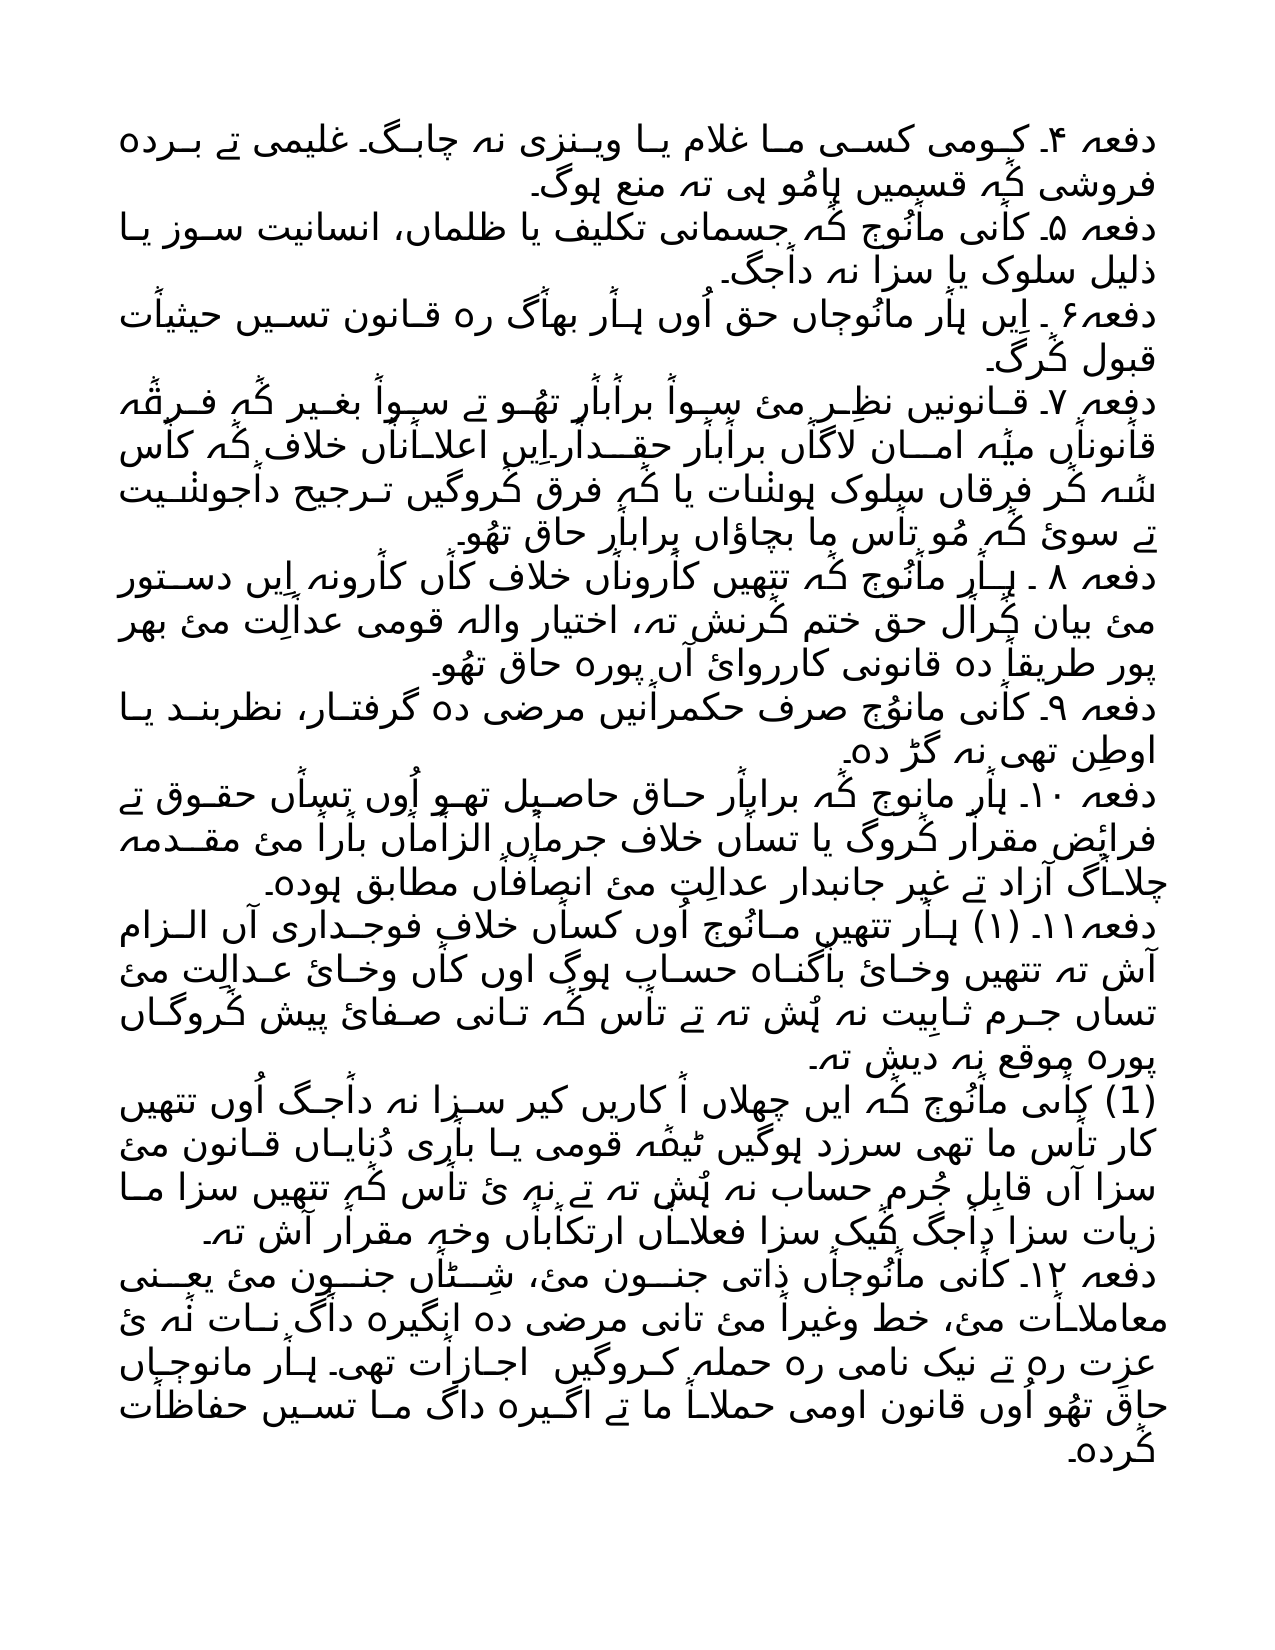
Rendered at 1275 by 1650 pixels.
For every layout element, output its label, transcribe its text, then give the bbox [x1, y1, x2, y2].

text دفعہ ۱۲۔ کاٞنی ماٞنُوڄاٞں ذاتی جنون مئ، شِٹاٞں جنون مئ یعنی معاملاٞت مئ، خط وغیراٞ مئ تانی مرضی دہ انگیرہ داٞگ نات نٞہ ئ عزِت رہ تے نیک نامی رہ حملہ کروگیں اجازاٞت تھی۔ ہاٞر مانوڄاں حاق تھُو اُوں قانون اومی حملاٞ ما تے اگیرہ داگ ما تسیں حفاظاٞت کٞردہ۔ [118, 1253, 1157, 1471]
text دفعہ ۴۔ کومی کسی ما غلام یا وینزی نہ چابگ۔ غلیمی تے بردہ فروشی کٞہ قسمیں ہامُو ہی تہ منع ہوگ۔ [118, 118, 1157, 205]
text (1) کاٞںی ماٞنُوڄ کٞہ ایں چھلاں اٞ کاریں کیر سزا نہ داٞجگ اُوں تتھیں کار تاٞس ما تھی سرزد ہوگیں ٹیمٞہ قومی یا باٞری دُنایاں قانون مئ سزا آں قابِل جُرم حساب نہ ہُش تہ تے نہ ئ تاٞس کٞہ تتھیں سزا ما زیات سزا داٞجگ کٞتیک سزا فعلاٞں ارتکاٞباٞں وخہ مقراٞر آش تہ۔ [118, 1078, 1157, 1253]
text دفعہ۶ ۔ اِیں ہاٞر مانُوڄاں حق اُوں ہاٞر بھاٞگ رہ قانون تسیں حیثیاٞت قبول کٞرگ۔ [118, 293, 1157, 380]
text دفعہ ۵۔ کاٞنی ماٞنُوڄ کٞہ جسمانی تکلیف یا ظلماں، انسانیت سوز یا ذلیل سلوک یا سزا نہ داٞجگ۔ [118, 205, 1157, 293]
text دفعہ ۷۔ قانونیں نظِر مئ سواٞ براٞباٞر تھُو تے سواٞ بغیر کٞہ فرقٞہ قاٞنوناٞں میٞہ امان لاگاٞں براٞباٞر حقداٞر۔ اِیں اعلاٞناٞں خلاف کٞہ کاٞس سٞہ کٞر فرقاں سلوک ہوݭات یا کٞہ فرق کٞروگیں ترجیح داٞجوݭیت تے سوئ کٞہ مُو تاٞس ما بچاؤاں براباٞر حاق تھُو۔ [118, 380, 1157, 554]
text دفعہ ۱۰۔ ہاٞر مانوڄ کٞہ براباٞر حاق حاصیل تھو اُوں تساٞں حقوق تے فرایٔض مقراٞر کٞروگ یا تساٞں خلاف جرماٞں الزاٞماٞں باٞراٞ مئ مقدمہ چلاٞگ آزاد تے غیر جانبدار عدالِت مئ انصاٞفاٞں مطابق ہودہ۔ [118, 773, 1157, 904]
text دفعہ ۹۔ کاٞنی مانوُڄ صرف حکمراٞنیں مرضی دہ گرفتار، نظربند یا اوطِن تھی نہ گڑ دہ۔ [118, 686, 1157, 773]
text دفعہ۱۱۔ (۱) ہاٞر تتھیں مانُوڄ اُوں کساٞں خلاف فوجداری آں الزام آش تہ تتھیں وخائ باٞگناہ حساب ہوگ اوں کاٞں وخائ عدالِت مئ تساں جرم ثابِیت نہ ہُش تہ تے تاٞس کٞہ تانی صفائ پیش کٞروگاں پورہ موقع نہ دیش تہ۔ [118, 904, 1157, 1078]
text دفعہ ۸ ۔ ہاٞر ماٞنُوڄ کٞہ تتھیں کاٞروناٞں خلاف کاٞں کاٞرونہ اِیں دستور مئ بیان کٞراٞل حق ختم کٞرنش تہ، اختیار والہ قومی عداٞلِت مئ بھر پور طریقاٞ دہ قانونی کارروائ آں پورہ حاق تھُو۔ [118, 554, 1157, 686]
